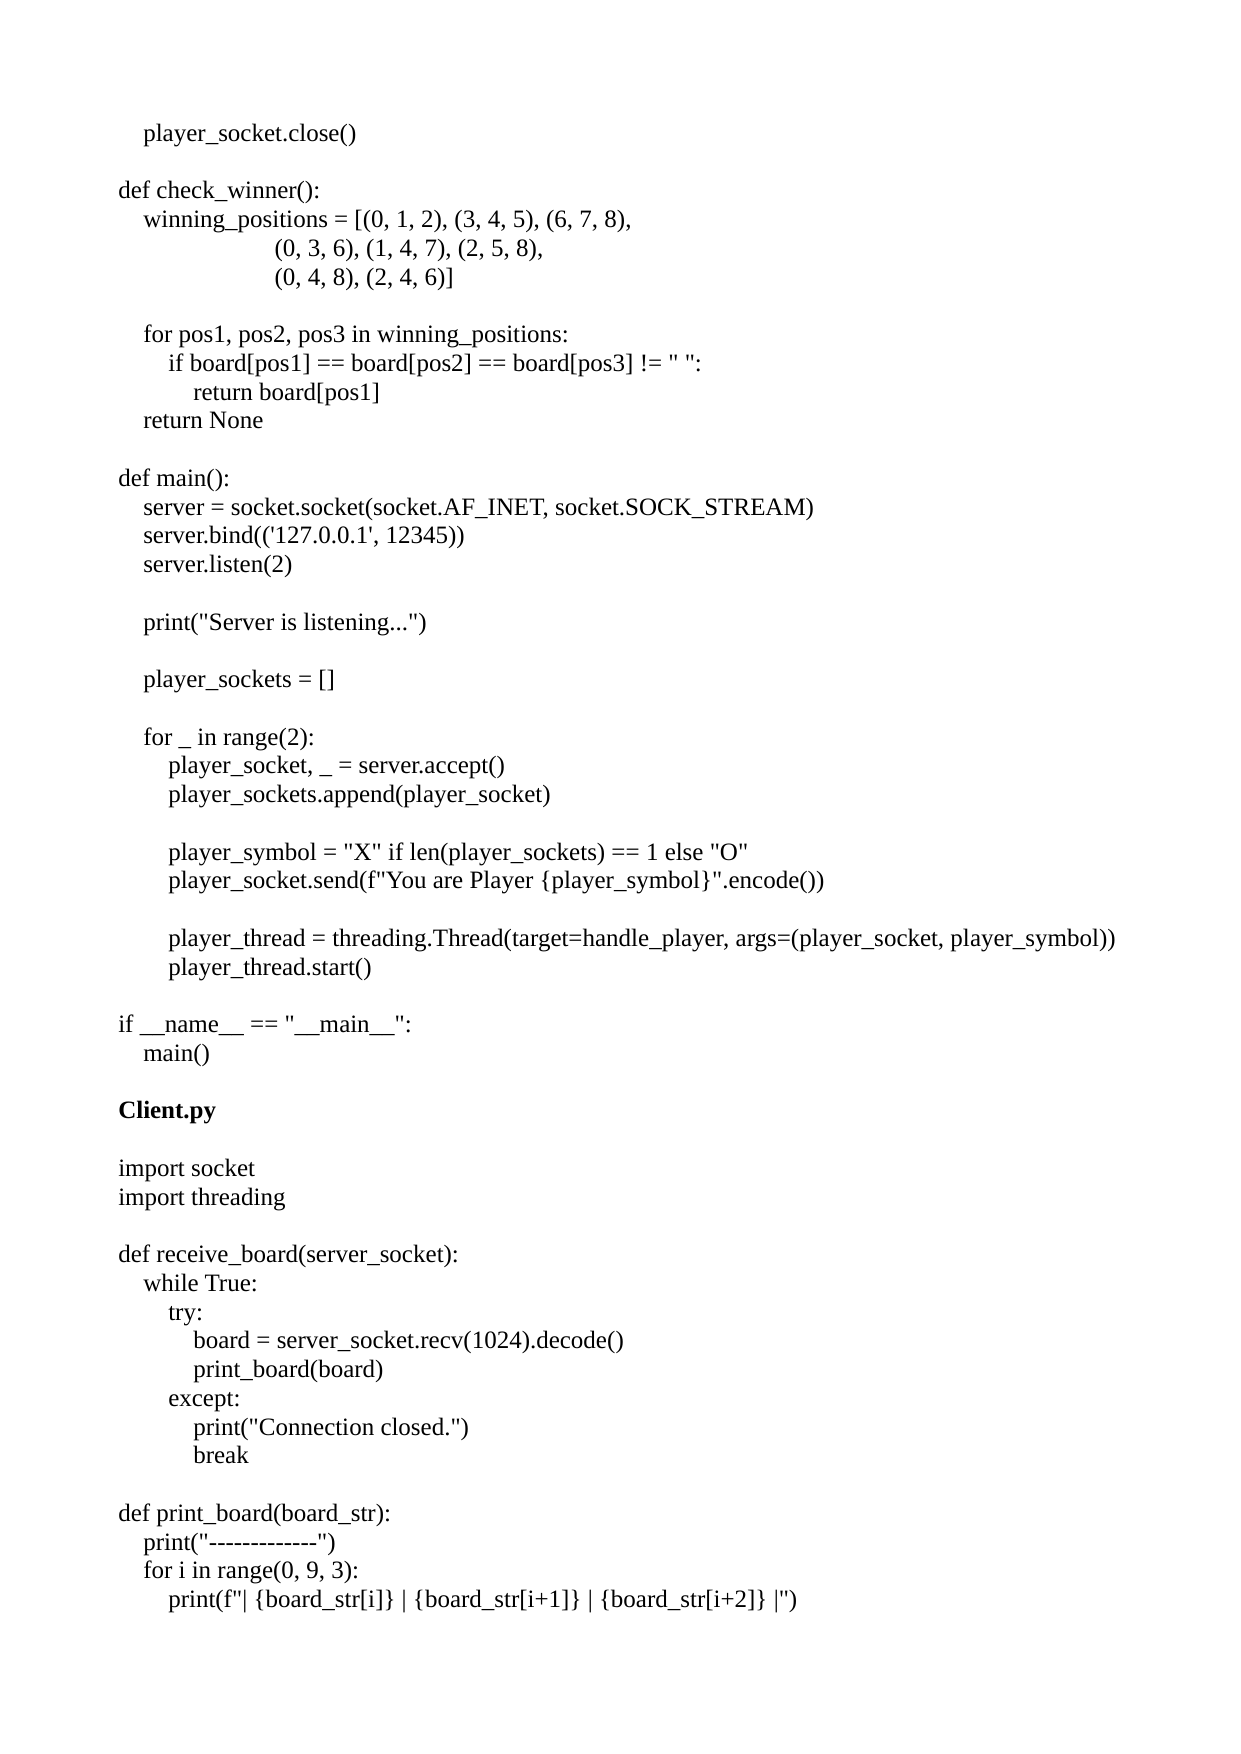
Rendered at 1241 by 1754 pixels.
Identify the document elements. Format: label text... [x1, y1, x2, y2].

text print("Server is listening...") [118, 607, 1122, 636]
text def main(): [118, 463, 1122, 492]
text server.listen(2) [118, 549, 1122, 578]
text import socket [118, 1153, 1122, 1182]
text return None [118, 406, 1122, 434]
text print_board(board) [118, 1354, 1122, 1383]
text print("-------------") [118, 1527, 1122, 1556]
text except: [118, 1383, 1122, 1412]
text (0, 4, 8), (2, 4, 6)] [118, 262, 1122, 291]
text print(f"| {board_str[i]} | {board_str[i+1]} | {board_str[i+2]} |") [118, 1584, 1122, 1613]
text main() [118, 1038, 1122, 1067]
text server.bind(('127.0.0.1', 12345)) [118, 521, 1122, 549]
text try: [118, 1297, 1122, 1326]
text for _ in range(2): [118, 722, 1122, 751]
text server = socket.socket(socket.AF_INET, socket.SOCK_STREAM) [118, 492, 1122, 521]
text player_thread = threading.Thread(target=handle_player, args=(player_socket, player_symbol)) [118, 923, 1122, 952]
text (0, 3, 6), (1, 4, 7), (2, 5, 8), [118, 233, 1122, 262]
text player_symbol = "X" if len(player_sockets) == 1 else "O" [118, 837, 1122, 866]
text if board[pos1] == board[pos2] == board[pos3] != " ": [118, 348, 1122, 377]
text board = server_socket.recv(1024).decode() [118, 1326, 1122, 1354]
text for i in range(0, 9, 3): [118, 1556, 1122, 1584]
text import threading [118, 1182, 1122, 1211]
text return board[pos1] [118, 377, 1122, 406]
text player_sockets = [] [118, 664, 1122, 693]
text Client.py [118, 1096, 1122, 1124]
text player_sockets.append(player_socket) [118, 779, 1122, 808]
text break [118, 1441, 1122, 1469]
text player_thread.start() [118, 952, 1122, 981]
text def print_board(board_str): [118, 1498, 1122, 1527]
text def receive_board(server_socket): [118, 1239, 1122, 1268]
text def check_winner(): [118, 176, 1122, 204]
text for pos1, pos2, pos3 in winning_positions: [118, 319, 1122, 348]
text player_socket, _ = server.accept() [118, 751, 1122, 779]
text player_socket.close() [118, 118, 1122, 147]
text print("Connection closed.") [118, 1412, 1122, 1441]
text if __name__ == "__main__": [118, 1009, 1122, 1038]
text winning_positions = [(0, 1, 2), (3, 4, 5), (6, 7, 8), [118, 204, 1122, 233]
text while True: [118, 1268, 1122, 1297]
text player_socket.send(f"You are Player {player_symbol}".encode()) [118, 866, 1122, 894]
